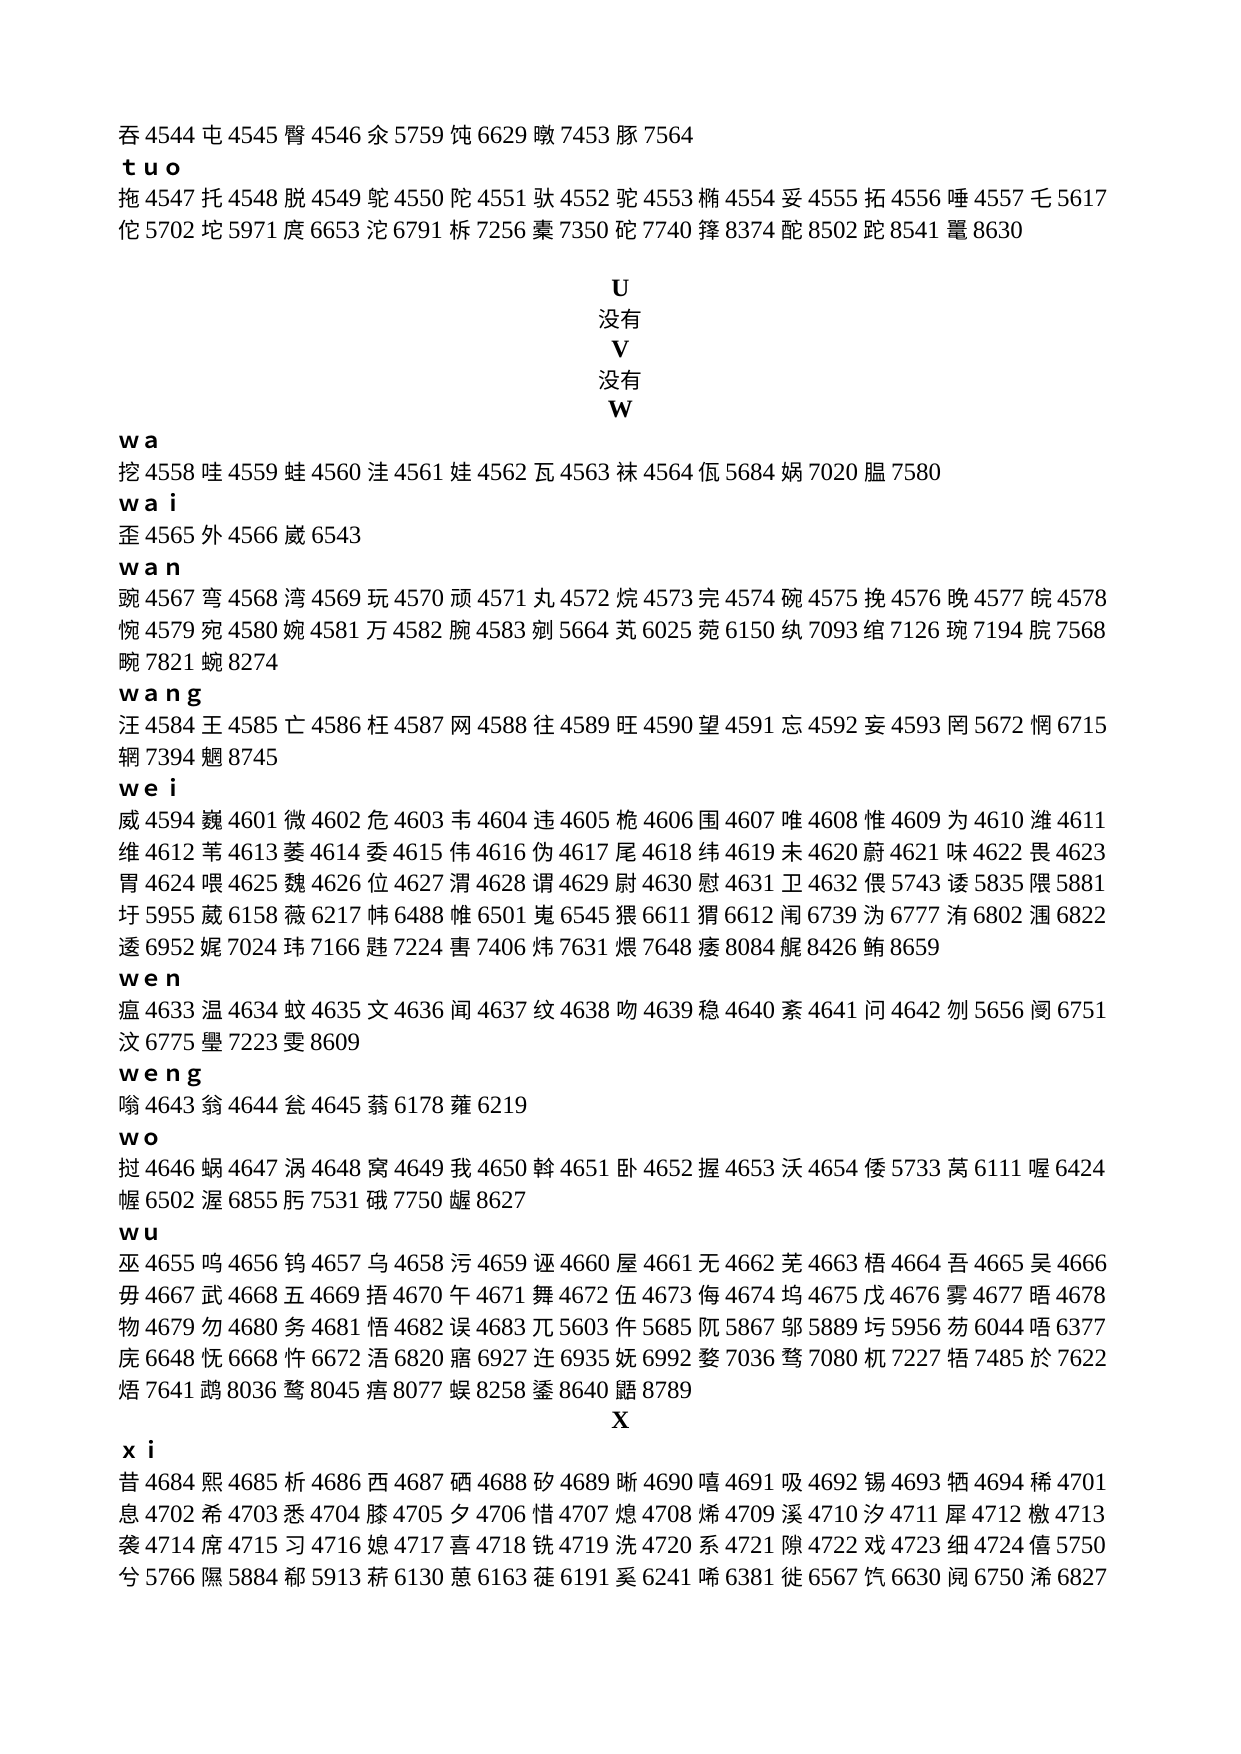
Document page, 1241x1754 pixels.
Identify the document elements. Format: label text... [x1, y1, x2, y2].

text 吞 4544 屯 4545 臀 4546 氽 5759 饨 6629 暾 7453 豚 7564 [118, 118, 1122, 150]
text ｗａｎ [118, 550, 1122, 581]
text U [118, 273, 1122, 302]
text W [118, 394, 1122, 423]
text ｗａ [118, 423, 1122, 455]
text 拖 4547 托 4548 脱 4549 鸵 4550 陀 4551 驮 4552 驼 4553椭 4554 妥 4555 拓 4556 唾 4557 乇 5617 佗 5702 坨 5971庹 6653 沱 6791 柝 7256 橐 7350 砣 7740 箨 8374 酡 8502跎 8541 鼍 8630 [118, 181, 1122, 245]
text V [118, 334, 1122, 363]
text ｗｅｉ [118, 771, 1122, 803]
text 瘟 4633 温 4634 蚊 4635 文 4636 闻 4637 纹 4638 吻 4639稳 4640 紊 4641 问 4642 刎 5656 阌 6751 汶 6775 璺 7223雯 8609 [118, 993, 1122, 1056]
text 汪 4584 王 4585 亡 4586 枉 4587 网 4588 往 4589 旺 4590望 4591 忘 4592 妄 4593 罔 5672 惘 6715 辋 7394 魍 8745 [118, 708, 1122, 771]
text 豌 4567 弯 4568 湾 4569 玩 4570 顽 4571 丸 4572 烷 4573完 4574 碗 4575 挽 4576 晚 4577 皖 4578 惋 4579 宛 4580婉 4581 万 4582 腕 4583 剜 5664 芄 6025 菀 6150 纨 7093绾 7126 琬 7194 脘 7568 畹 7821 蜿 8274 [118, 581, 1122, 676]
text 没有 [118, 302, 1122, 334]
text 挖 4558 哇 4559 蛙 4560 洼 4561 娃 4562 瓦 4563 袜 4564佤 5684 娲 7020 腽 7580 [118, 455, 1122, 486]
text 嗡 4643 翁 4644 瓮 4645 蓊 6178 蕹 6219 [118, 1088, 1122, 1120]
text 昔 4684 熙 4685 析 4686 西 4687 硒 4688 矽 4689 晰 4690嘻 4691 吸 4692 锡 4693 牺 4694 稀 4701 息 4702 希 4703悉 4704 膝 4705 夕 4706 惜 4707 熄 4708 烯 4709 溪 4710汐 4711 犀 4712 檄 4713 袭 4714 席 4715 习 4716 媳 4717喜 4718 铣 4719 洗 4720 系 4721 隙 4722 戏 4723 细 4724僖 5750 兮 5766 隰 5884 郗 5913 菥 6130 葸 6163 蓰 6191奚 6241 唏 6381 徙 6567 饩 6630 阋 6750 浠 6827 [118, 1465, 1122, 1592]
text 挝 4646 蜗 4647 涡 4648 窝 4649 我 4650 斡 4651 卧 4652握 4653 沃 4654 倭 5733 莴 6111 喔 6424 幄 6502 渥 6855肟 7531 硪 7750 龌 8627 [118, 1151, 1122, 1215]
text 歪 4565 外 4566 崴 6543 [118, 518, 1122, 550]
text 没有 [118, 363, 1122, 394]
text 威 4594 巍 4601 微 4602 危 4603 韦 4604 违 4605 桅 4606围 4607 唯 4608 惟 4609 为 4610 潍 4611 维 4612 苇 4613萎 4614 委 4615 伟 4616 伪 4617 尾 4618 纬 4619 未 4620蔚 4621 味 4622 畏 4623 胃 4624 喂 4625 魏 4626 位 4627渭 4628 谓 4629 尉 4630 慰 4631 卫 4632 偎 5743 诿 5835隈 5881 圩 5955 葳 6158 薇 6217 帏 6488 帷 6501 嵬 6545猥 6611 猬 6612 闱 6739 沩 6777 洧 6802 涠 6822 逶 6952娓 7024 玮 7166 韪 7224 軎 7406 炜 7631 煨 7648 痿 8084艉 8426 鲔 8659 [118, 803, 1122, 961]
text 巫 4655 呜 4656 钨 4657 乌 4658 污 4659 诬 4660 屋 4661无 4662 芜 4663 梧 4664 吾 4665 吴 4666 毋 4667 武 4668五 4669 捂 4670 午 4671 舞 4672 伍 4673 侮 4674 坞 4675戊 4676 雾 4677 晤 4678 物 4679 勿 4680 务 4681 悟 4682误 4683 兀 5603 仵 5685 阢 5867 邬 5889 圬 5956 芴 6044唔 6377 庑 6648 怃 6668 忤 6672 浯 6820 寤 6927 迕 6935妩 6992 婺 7036 骛 7080 杌 7227 牾 7485 於 7622 焐 7641鹉 8036 鹜 8045 痦 8077 蜈 8258 鋈 8640 鼯 8789 [118, 1246, 1122, 1405]
text ｗｏ [118, 1120, 1122, 1151]
text ｔｕｏ [118, 150, 1122, 181]
text ｗａｉ [118, 486, 1122, 518]
text X [118, 1405, 1122, 1433]
text ｘｉ [118, 1433, 1122, 1465]
text ｗｅｎ [118, 961, 1122, 993]
text ｗａｎｇ [118, 676, 1122, 708]
text ｗｅｎｇ [118, 1056, 1122, 1088]
text ｗｕ [118, 1215, 1122, 1246]
